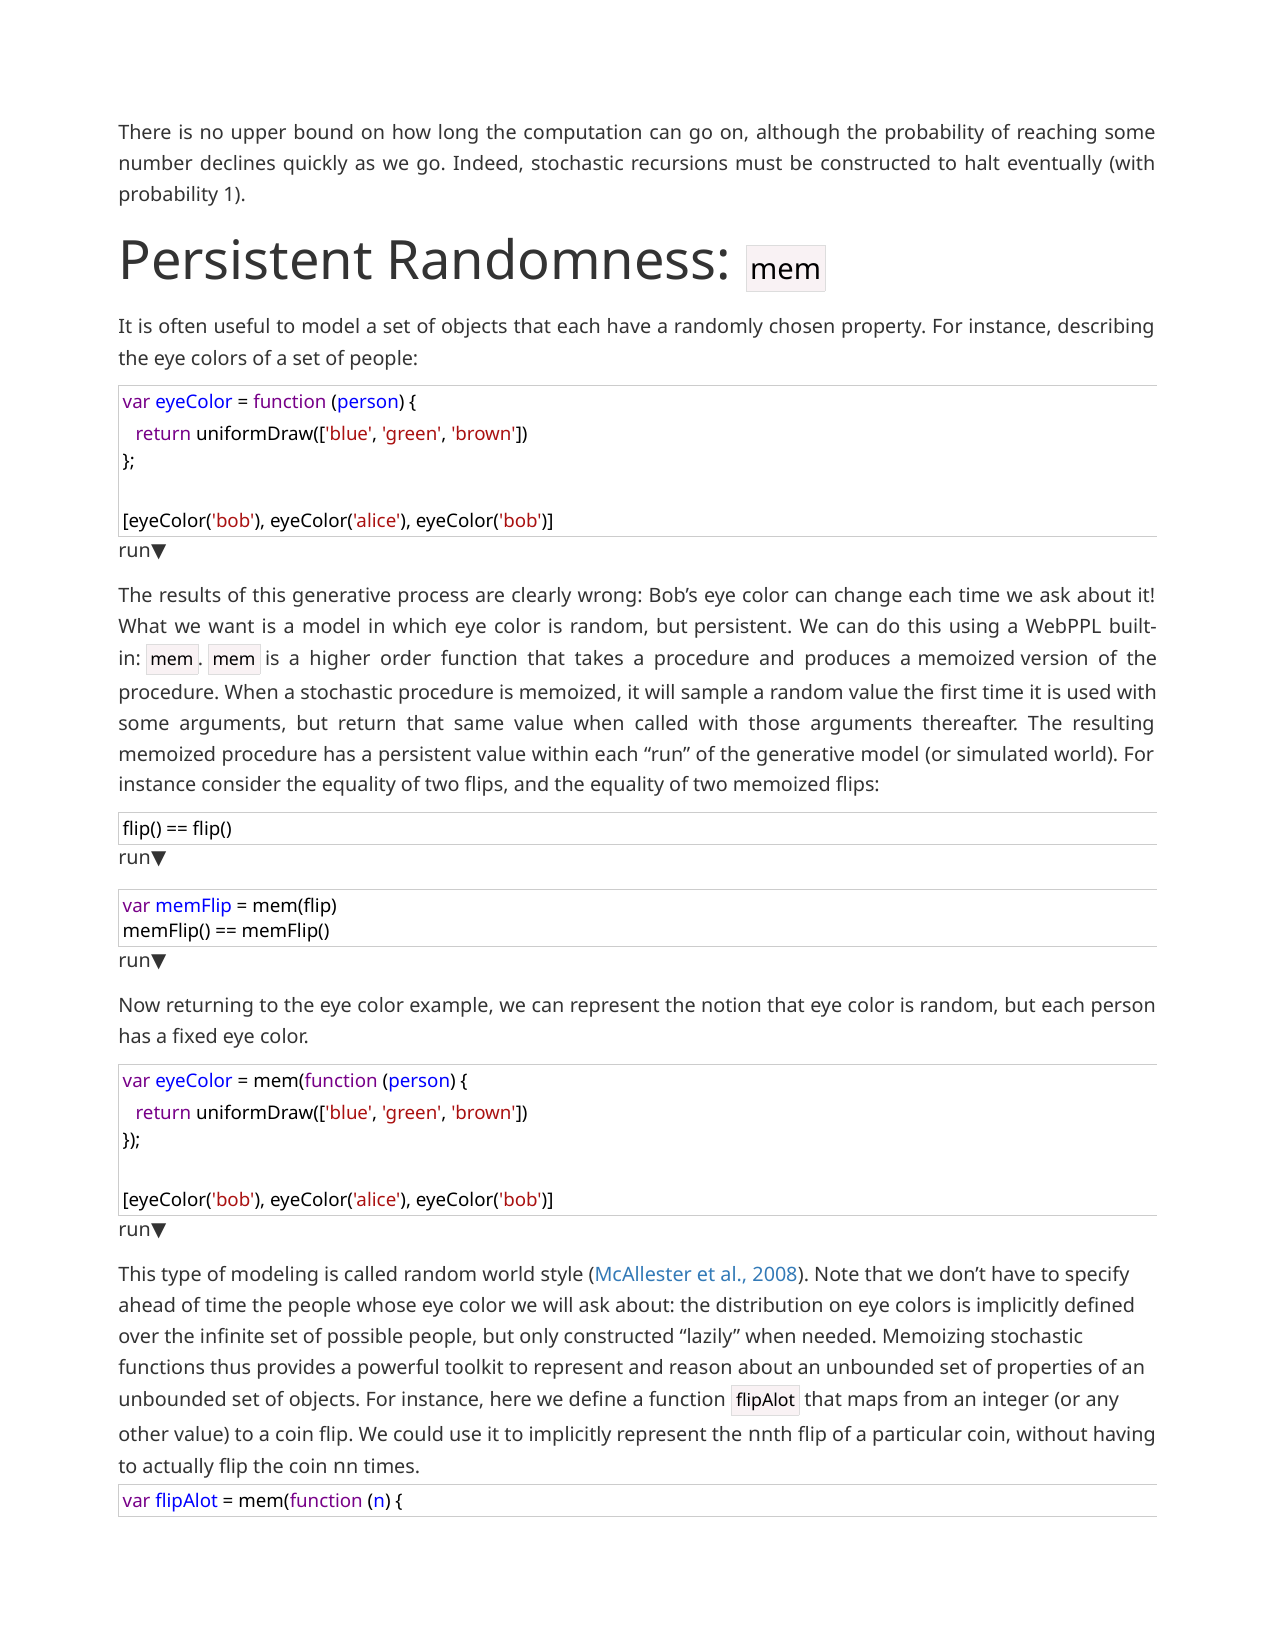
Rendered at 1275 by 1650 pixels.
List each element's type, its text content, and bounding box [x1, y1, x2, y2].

text var flipAlot = mem(function (n) { [119, 1485, 1157, 1516]
text ​ [119, 1149, 1157, 1183]
text return uniformDraw(['blue', 'green', 'brown']) [119, 411, 1157, 445]
text [eyeColor('bob'), eyeColor('alice'), eyeColor('bob')] [119, 1183, 1157, 1215]
text memFlip() == memFlip() [119, 915, 1157, 946]
subtitle Persistent Randomness: mem [118, 221, 1157, 295]
text run▼ [118, 1216, 1157, 1242]
text run▼ [118, 537, 1157, 563]
text }); [119, 1124, 1157, 1149]
text var eyeColor = function (person) { [119, 386, 1157, 411]
text var eyeColor = mem(function (person) { [119, 1065, 1157, 1089]
text flip() == flip() [119, 813, 1157, 844]
text [eyeColor('bob'), eyeColor('alice'), eyeColor('bob')] [119, 504, 1157, 536]
text This type of modeling is called random world style (McAllester et al., 2008). Note that we don’t have to specify ahead of time the people whose eye color we will ask about: the distribution on eye colors is implicitly defined over the infinite set of possible people, but only constructed “lazily” when needed. Memoizing stochastic functions thus provides a powerful toolkit to represent and reason about an unbounded set of properties of an unbounded set of objects. For instance, here we define a function flipAlot that maps from an integer (or any other value) to a coin flip. We could use it to implicitly represent the nnth flip of a particular coin, without having to actually flip the coin nn times. [118, 1260, 1157, 1480]
text run▼ [118, 947, 1157, 973]
text }; [119, 445, 1157, 470]
text There is no upper bound on how long the computation can go on, although the probability of reaching some number declines quickly as we go. Indeed, stochastic recursions must be constructed to halt eventually (with probability 1). [118, 118, 1157, 207]
text run▼ [118, 845, 1157, 871]
text It is often useful to model a set of objects that each have a randomly chosen property. For instance, describing the eye colors of a set of people: [118, 313, 1157, 371]
text The results of this generative process are clearly wrong: Bob’s eye color can change each time we ask about it! What we want is a model in which eye color is random, but persistent. We can do this using a WebPPL built-in: mem. mem is a higher order function that takes a procedure and produces a memoized version of the procedure. When a stochastic procedure is memoized, it will sample a random value the first time it is used with some arguments, but return that same value when called with those arguments thereafter. The resulting memoized procedure has a persistent value within each “run” of the generative model (or simulated world). For instance consider the equality of two flips, and the equality of two memoized flips: [118, 581, 1157, 798]
text Now returning to the eye color example, we can represent the notion that eye color is random, but each person has a fixed eye color. [118, 992, 1157, 1050]
text return uniformDraw(['blue', 'green', 'brown']) [119, 1089, 1157, 1124]
text ​ [119, 470, 1157, 504]
text var memFlip = mem(flip) [119, 890, 1157, 915]
